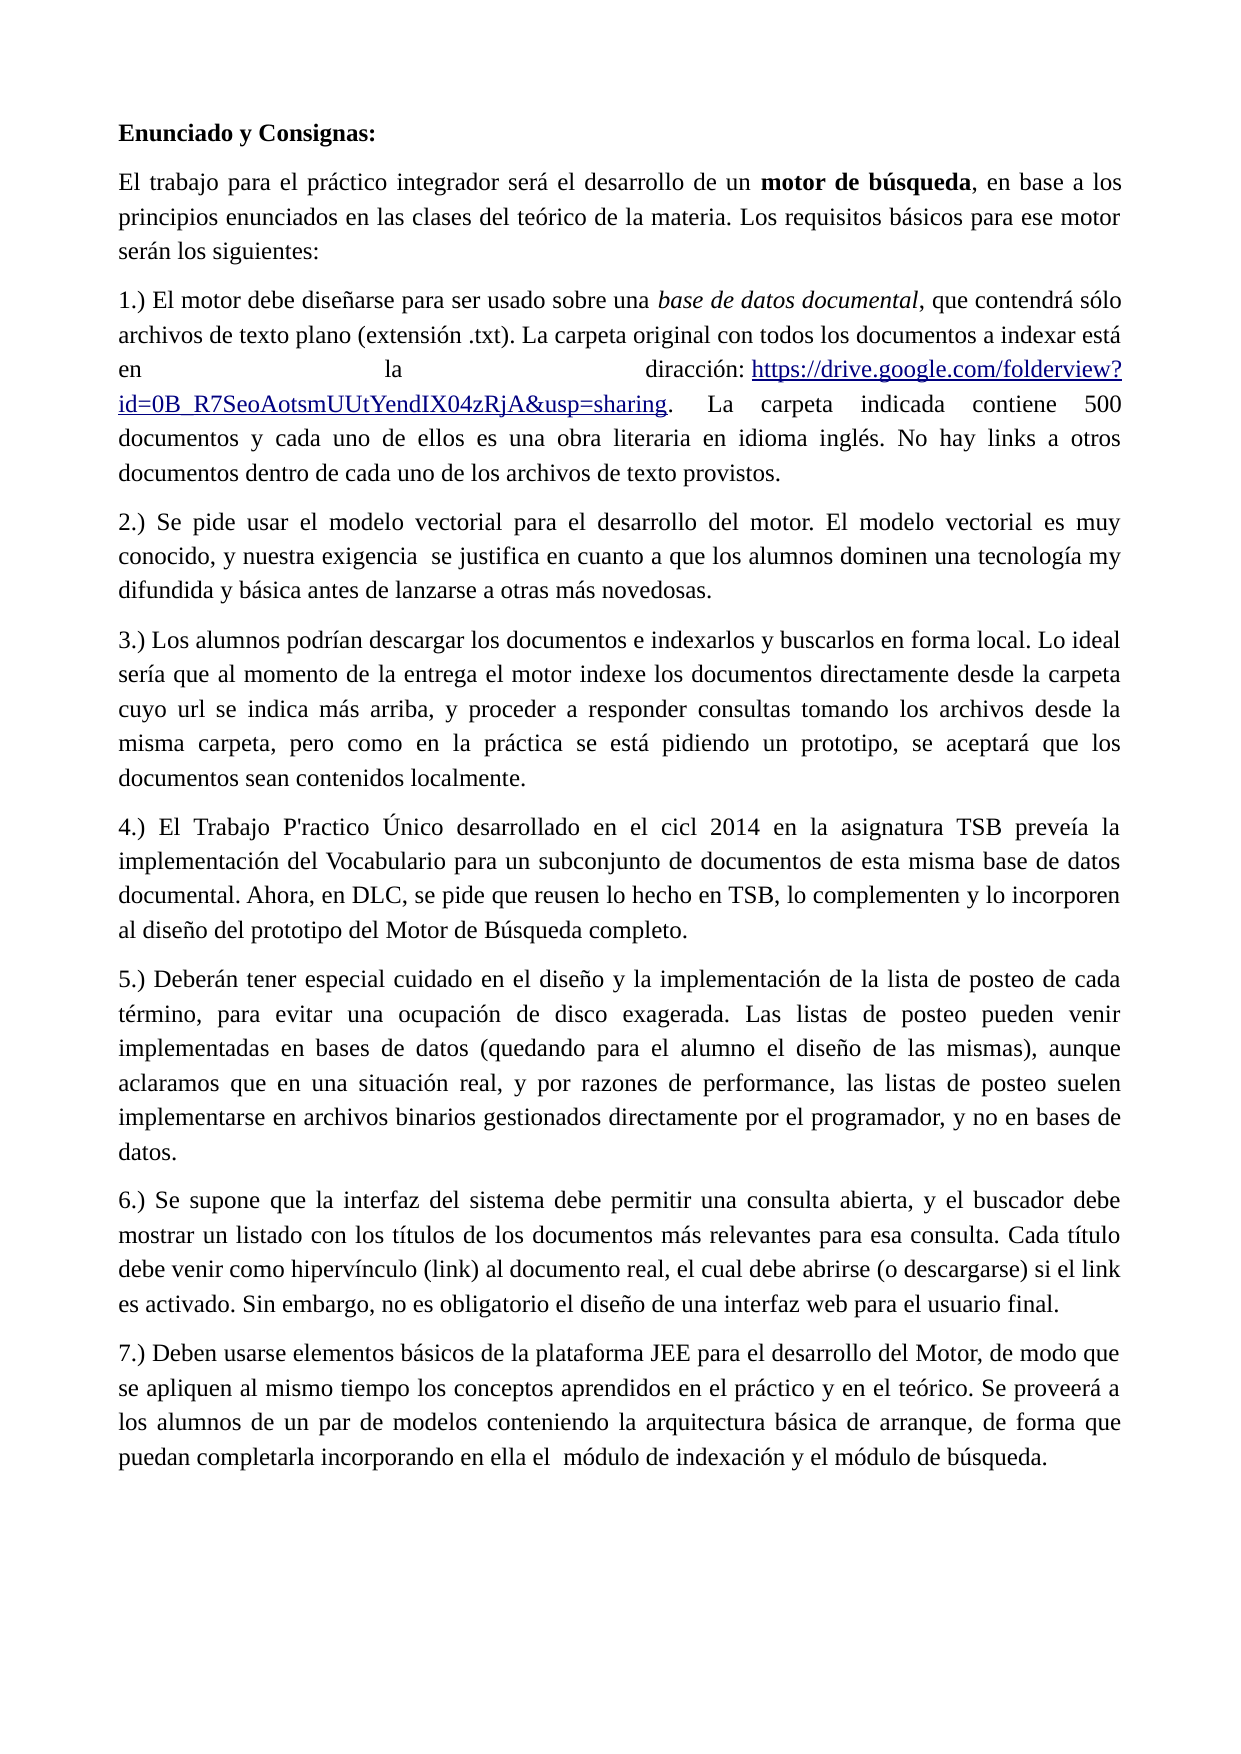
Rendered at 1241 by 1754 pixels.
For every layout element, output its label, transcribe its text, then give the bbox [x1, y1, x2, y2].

text 4.) El Trabajo P'ractico Único desarrollado en el cicl 2014 en la asignatura TSB preveía la implementación del Vocabulario para un subconjunto de documentos de esta misma base de datos documental. Ahora, en DLC, se pide que reusen lo hecho en TSB, lo complementen y lo incorporen al diseño del prototipo del Motor de Búsqueda completo. [118, 812, 1122, 944]
text Enunciado y Consignas: [118, 118, 1122, 147]
text 2.) Se pide usar el modelo vectorial para el desarrollo del motor. El modelo vectorial es muy conocido, y nuestra exigencia se justifica en cuanto a que los alumnos dominen una tecnología my difundida y básica antes de lanzarse a otras más novedosas. [118, 507, 1122, 604]
text 1.) El motor debe diseñarse para ser usado sobre una base de datos documental, que contendrá sólo archivos de texto plano (extensión .txt). La carpeta original con todos los documentos a indexar está en la diracción: https://drive.google.com/folderview?id=0B_R7SeoAotsmUUtYendIX04zRjA&usp=sharing. La carpeta indicada contiene 500 documentos y cada uno de ellos es una obra literaria en idioma inglés. No hay links a otros documentos dentro de cada uno de los archivos de texto provistos. [118, 285, 1122, 486]
text 6.) Se supone que la interfaz del sistema debe permitir una consulta abierta, y el buscador debe mostrar un listado con los títulos de los documentos más relevantes para esa consulta. Cada título debe venir como hipervínculo (link) al documento real, el cual debe abrirse (o descargarse) si el link es activado. Sin embargo, no es obligatorio el diseño de una interfaz web para el usuario final. [118, 1186, 1122, 1318]
text 7.) Deben usarse elementos básicos de la plataforma JEE para el desarrollo del Motor, de modo que se apliquen al mismo tiempo los conceptos aprendidos en el práctico y en el teórico. Se proveerá a los alumnos de un par de modelos conteniendo la arquitectura básica de arranque, de forma que puedan completarla incorporando en ella el módulo de indexación y el módulo de búsqueda. [118, 1338, 1122, 1470]
text 5.) Deberán tener especial cuidado en el diseño y la implementación de la lista de posteo de cada término, para evitar una ocupación de disco exagerada. Las listas de posteo pueden venir implementadas en bases de datos (quedando para el alumno el diseño de las mismas), aunque aclaramos que en una situación real, y por razones de performance, las listas de posteo suelen implementarse en archivos binarios gestionados directamente por el programador, y no en bases de datos. [118, 964, 1122, 1165]
text El trabajo para el práctico integrador será el desarrollo de un motor de búsqueda, en base a los principios enunciados en las clases del teórico de la materia. Los requisitos básicos para ese motor serán los siguientes: [118, 167, 1122, 265]
text 3.) Los alumnos podrían descargar los documentos e indexarlos y buscarlos en forma local. Lo ideal sería que al momento de la entrega el motor indexe los documentos directamente desde la carpeta cuyo url se indica más arriba, y proceder a responder consultas tomando los archivos desde la misma carpeta, pero como en la práctica se está pidiendo un prototipo, se aceptará que los documentos sean contenidos localmente. [118, 625, 1122, 791]
